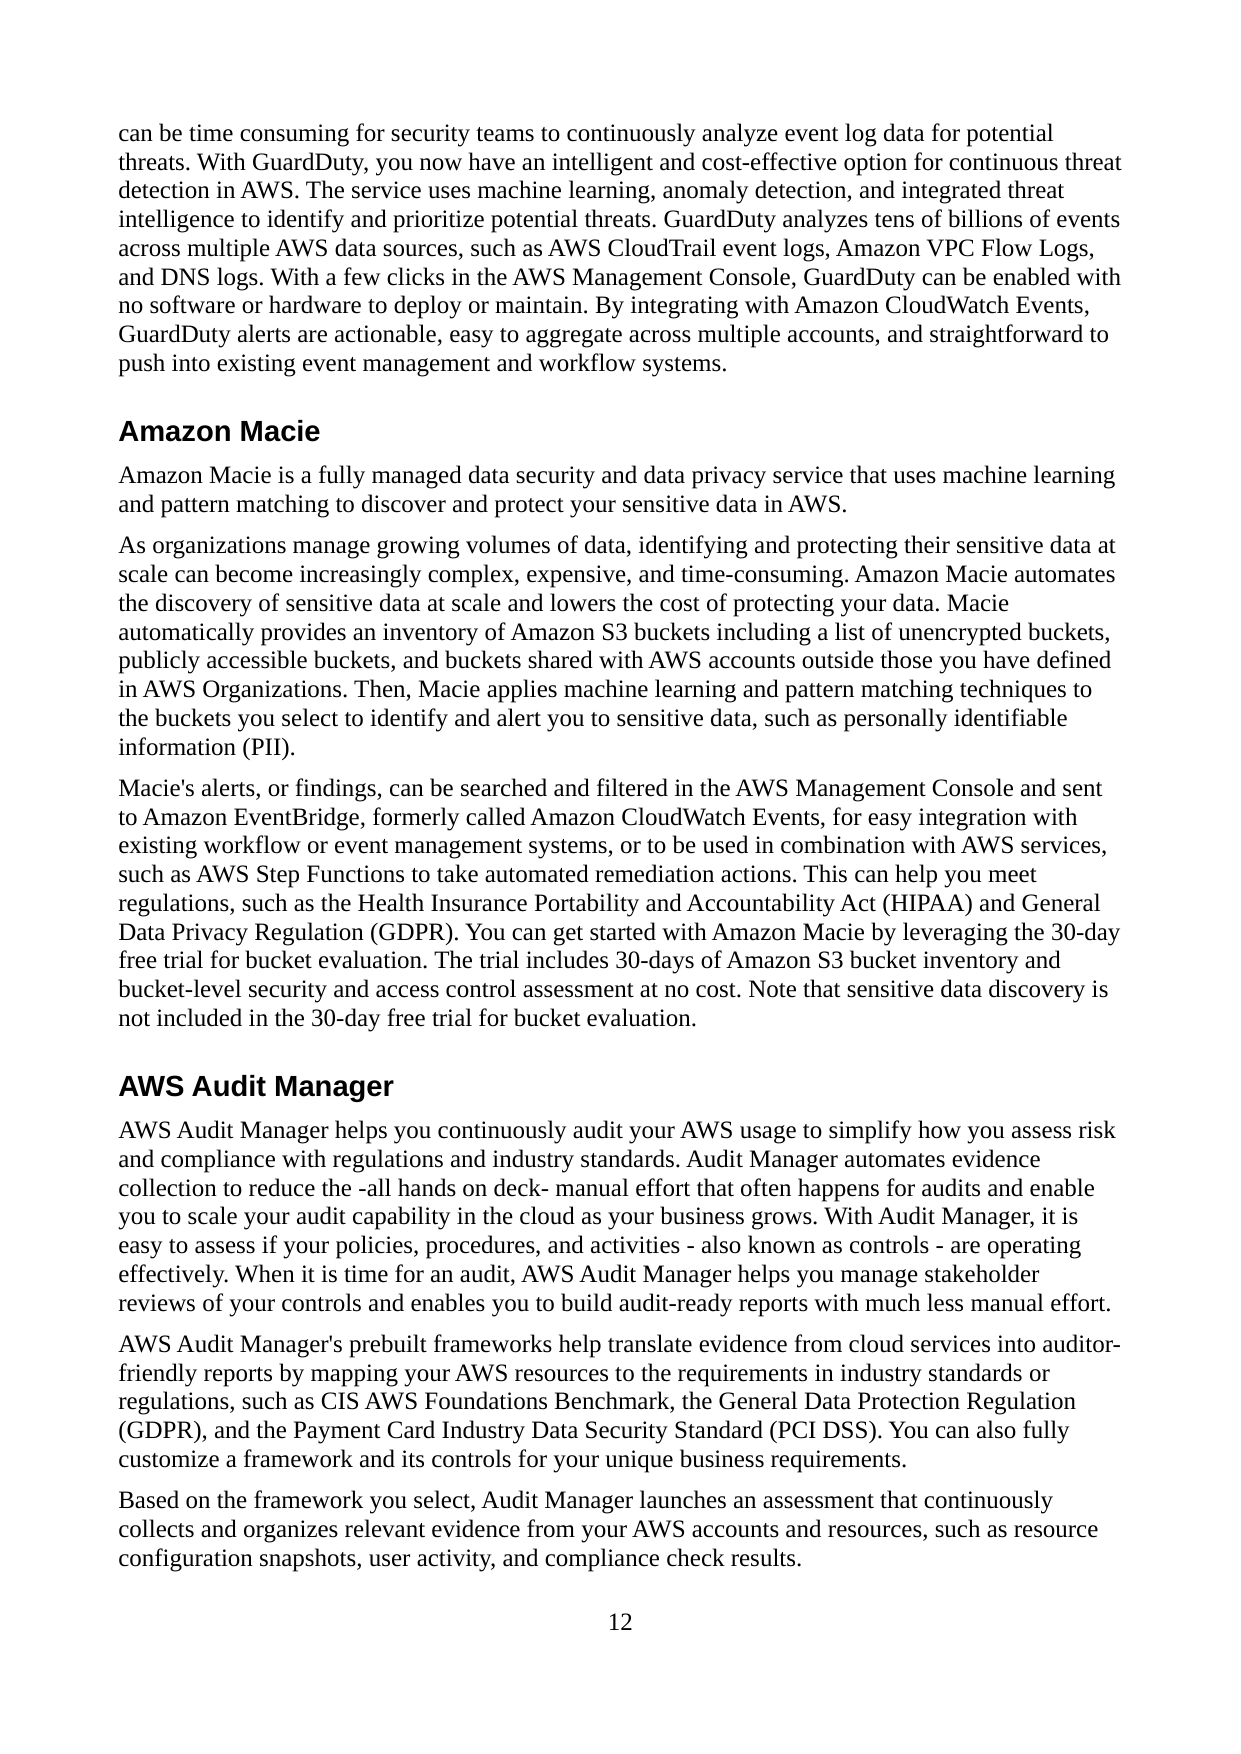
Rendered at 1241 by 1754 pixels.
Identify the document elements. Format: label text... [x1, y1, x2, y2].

text As organizations manage growing volumes of data, identifying and protecting their sensitive data at scale can become increasingly complex, expensive, and time-consuming. Amazon Macie automates the discovery of sensitive data at scale and lowers the cost of protecting your data. Macie automatically provides an inventory of Amazon S3 buckets including a list of unencrypted buckets, publicly accessible buckets, and buckets shared with AWS accounts outside those you have defined in AWS Organizations. Then, Macie applies machine learning and pattern matching techniques to the buckets you select to identify and alert you to sensitive data, such as personally identifiable information (PII). [118, 530, 1122, 760]
subtitle AWS Audit Manager [118, 1069, 1122, 1103]
text AWS Audit Manager's prebuilt frameworks help translate evidence from cloud services into auditor-friendly reports by mapping your AWS resources to the requirements in industry standards or regulations, such as CIS AWS Foundations Benchmark, the General Data Protection Regulation (GDPR), and the Payment Card Industry Data Security Standard (PCI DSS). You can also fully customize a framework and its controls for your unique business requirements. [118, 1329, 1122, 1473]
text Based on the framework you select, Audit Manager launches an assessment that continuously collects and organizes relevant evidence from your AWS accounts and resources, such as resource configuration snapshots, user activity, and compliance check results. [118, 1485, 1122, 1571]
subtitle Amazon Macie [118, 414, 1122, 448]
text AWS Audit Manager helps you continuously audit your AWS usage to simplify how you assess risk and compliance with regulations and industry standards. Audit Manager automates evidence collection to reduce the -all hands on deck- manual effort that often happens for audits and enable you to scale your audit capability in the cloud as your business grows. With Audit Manager, it is easy to assess if your policies, procedures, and activities - also known as controls - are operating effectively. When it is time for an audit, AWS Audit Manager helps you manage stakeholder reviews of your controls and enables you to build audit-ready reports with much less manual effort. [118, 1115, 1122, 1316]
text Amazon Macie is a fully managed data security and data privacy service that uses machine learning and pattern matching to discover and protect your sensitive data in AWS. [118, 460, 1122, 518]
text Macie's alerts, or findings, can be searched and filtered in the AWS Management Console and sent to Amazon EventBridge, formerly called Amazon CloudWatch Events, for easy integration with existing workflow or event management systems, or to be used in combination with AWS services, such as AWS Step Functions to take automated remediation actions. This can help you meet regulations, such as the Health Insurance Portability and Accountability Act (HIPAA) and General Data Privacy Regulation (GDPR). You can get started with Amazon Macie by leveraging the 30-day free trial for bucket evaluation. The trial includes 30-days of Amazon S3 bucket inventory and bucket-level security and access control assessment at no cost. Note that sensitive data discovery is not included in the 30-day free trial for bucket evaluation. [118, 773, 1122, 1032]
text can be time consuming for security teams to continuously analyze event log data for potential threats. With GuardDuty, you now have an intelligent and cost-effective option for continuous threat detection in AWS. The service uses machine learning, anomaly detection, and integrated threat intelligence to identify and prioritize potential threats. GuardDuty analyzes tens of billions of events across multiple AWS data sources, such as AWS CloudTrail event logs, Amazon VPC Flow Logs, and DNS logs. With a few clicks in the AWS Management Console, GuardDuty can be enabled with no software or hardware to deploy or maintain. By integrating with Amazon CloudWatch Events, GuardDuty alerts are actionable, easy to aggregate across multiple accounts, and straightforward to push into existing event management and workflow systems. [118, 118, 1122, 377]
